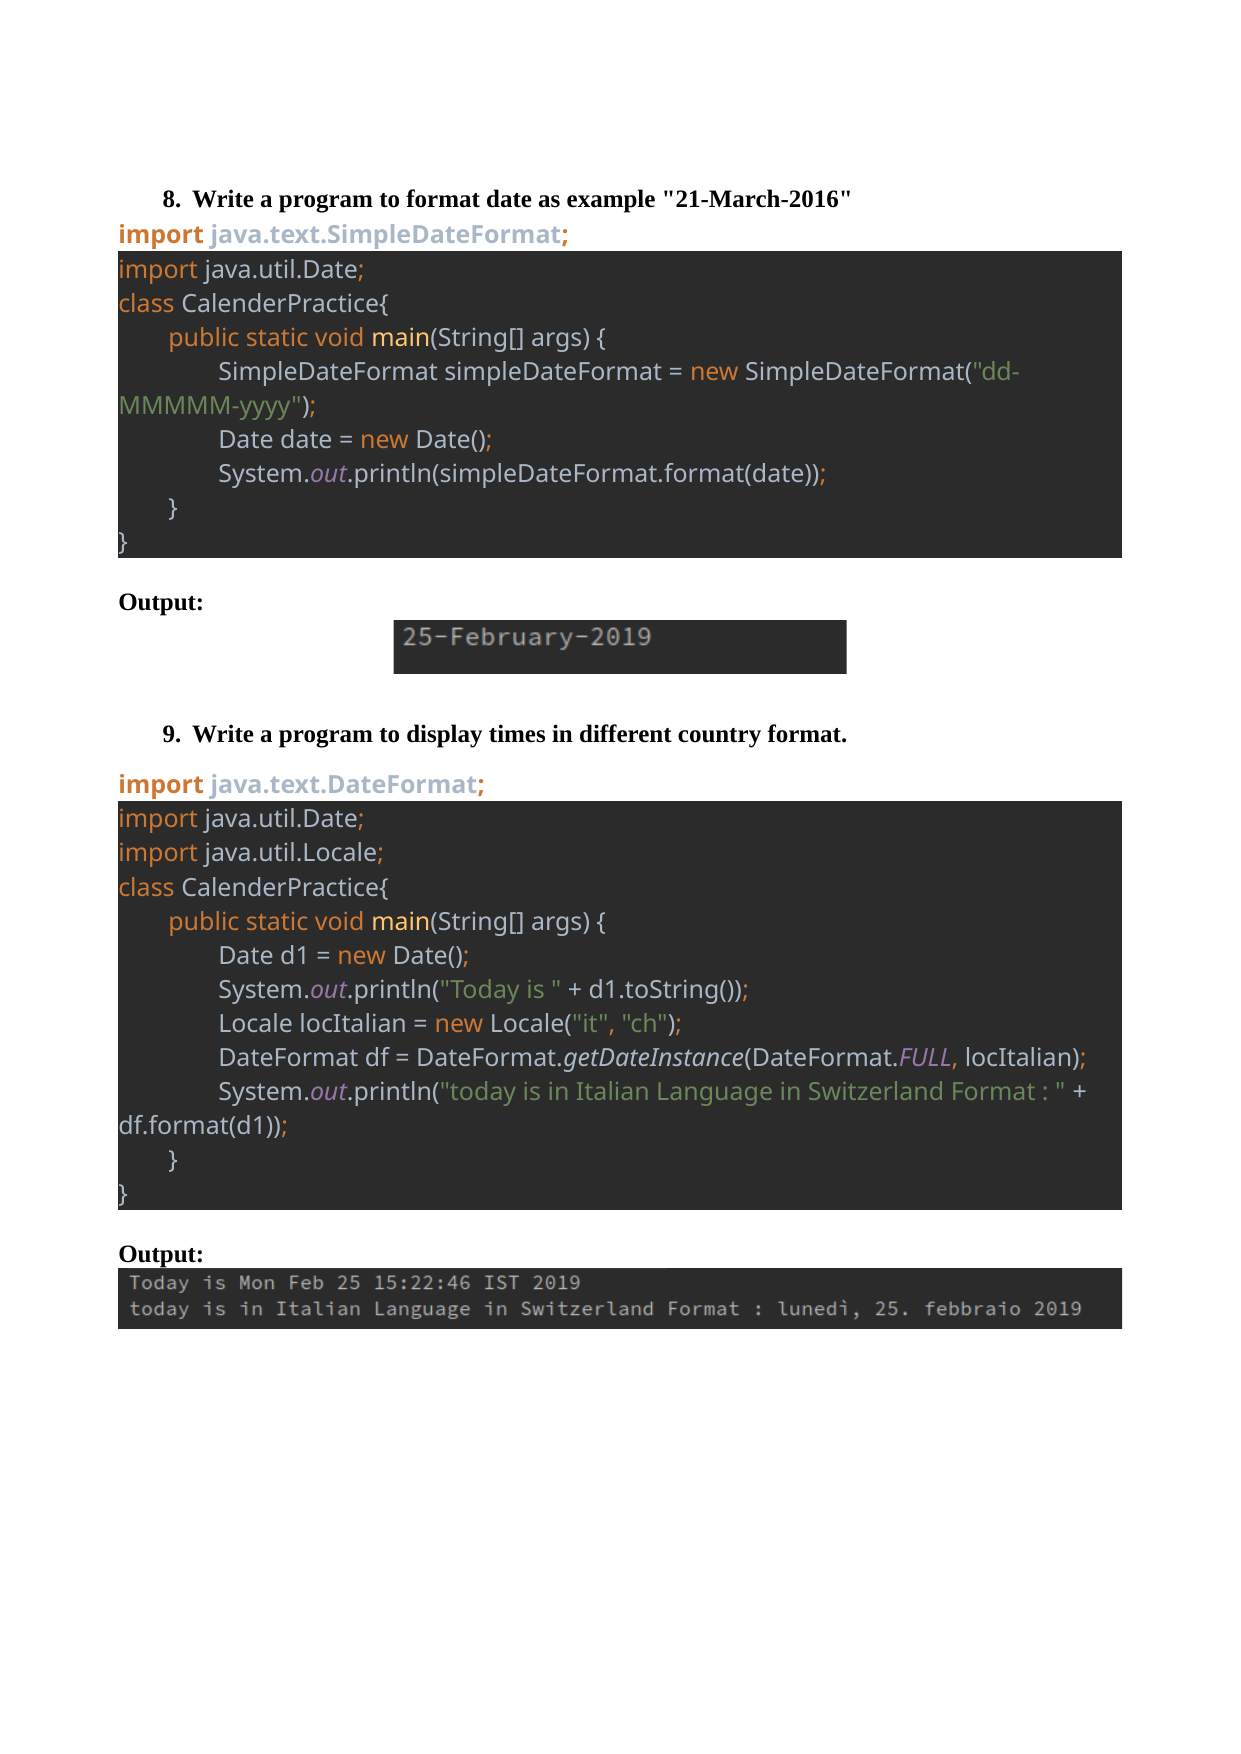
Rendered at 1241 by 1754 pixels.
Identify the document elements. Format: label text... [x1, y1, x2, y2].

text SimpleDateFormat simpleDateFormat = new SimpleDateFormat("dd-MMMMM-yyyy"); [118, 353, 1122, 422]
text System.out.println("today is in Italian Language in Switzerland Format : " + df.format(d1)); [118, 1073, 1122, 1142]
text System.out.println("Today is " + d1.toString()); [118, 971, 1122, 1005]
text } [118, 524, 1122, 558]
text } [118, 1176, 1122, 1210]
text class CalenderPractice{ [118, 285, 1122, 319]
text import java.util.Date; [118, 251, 1122, 285]
text Locale locItalian = new Locale("it", "ch"); [118, 1005, 1122, 1039]
text System.out.println(simpleDateFormat.format(date)); [118, 456, 1122, 490]
list Write a program to format date as example "21-March-2016" [162, 184, 1122, 213]
text } [118, 1142, 1122, 1176]
text class CalenderPractice{ [118, 869, 1122, 903]
text public static void main(String[] args) { [118, 903, 1122, 937]
text import java.util.Locale; [118, 835, 1122, 869]
picture [118, 1268, 1123, 1329]
text Output: [118, 1239, 1122, 1268]
text Date d1 = new Date(); [118, 937, 1122, 971]
text Output: [118, 587, 1122, 616]
list Write a program to display times in different country format. [162, 719, 1122, 748]
text public static void main(String[] args) { [118, 319, 1122, 353]
text DateFormat df = DateFormat.getDateInstance(DateFormat.FULL, locItalian); [118, 1039, 1122, 1073]
text import java.text.DateFormat; [118, 767, 1122, 801]
picture [393, 620, 847, 674]
text Date date = new Date(); [118, 422, 1122, 456]
text } [118, 490, 1122, 524]
text import java.util.Date; [118, 801, 1122, 835]
text import java.text.SimpleDateFormat; [118, 217, 1122, 251]
